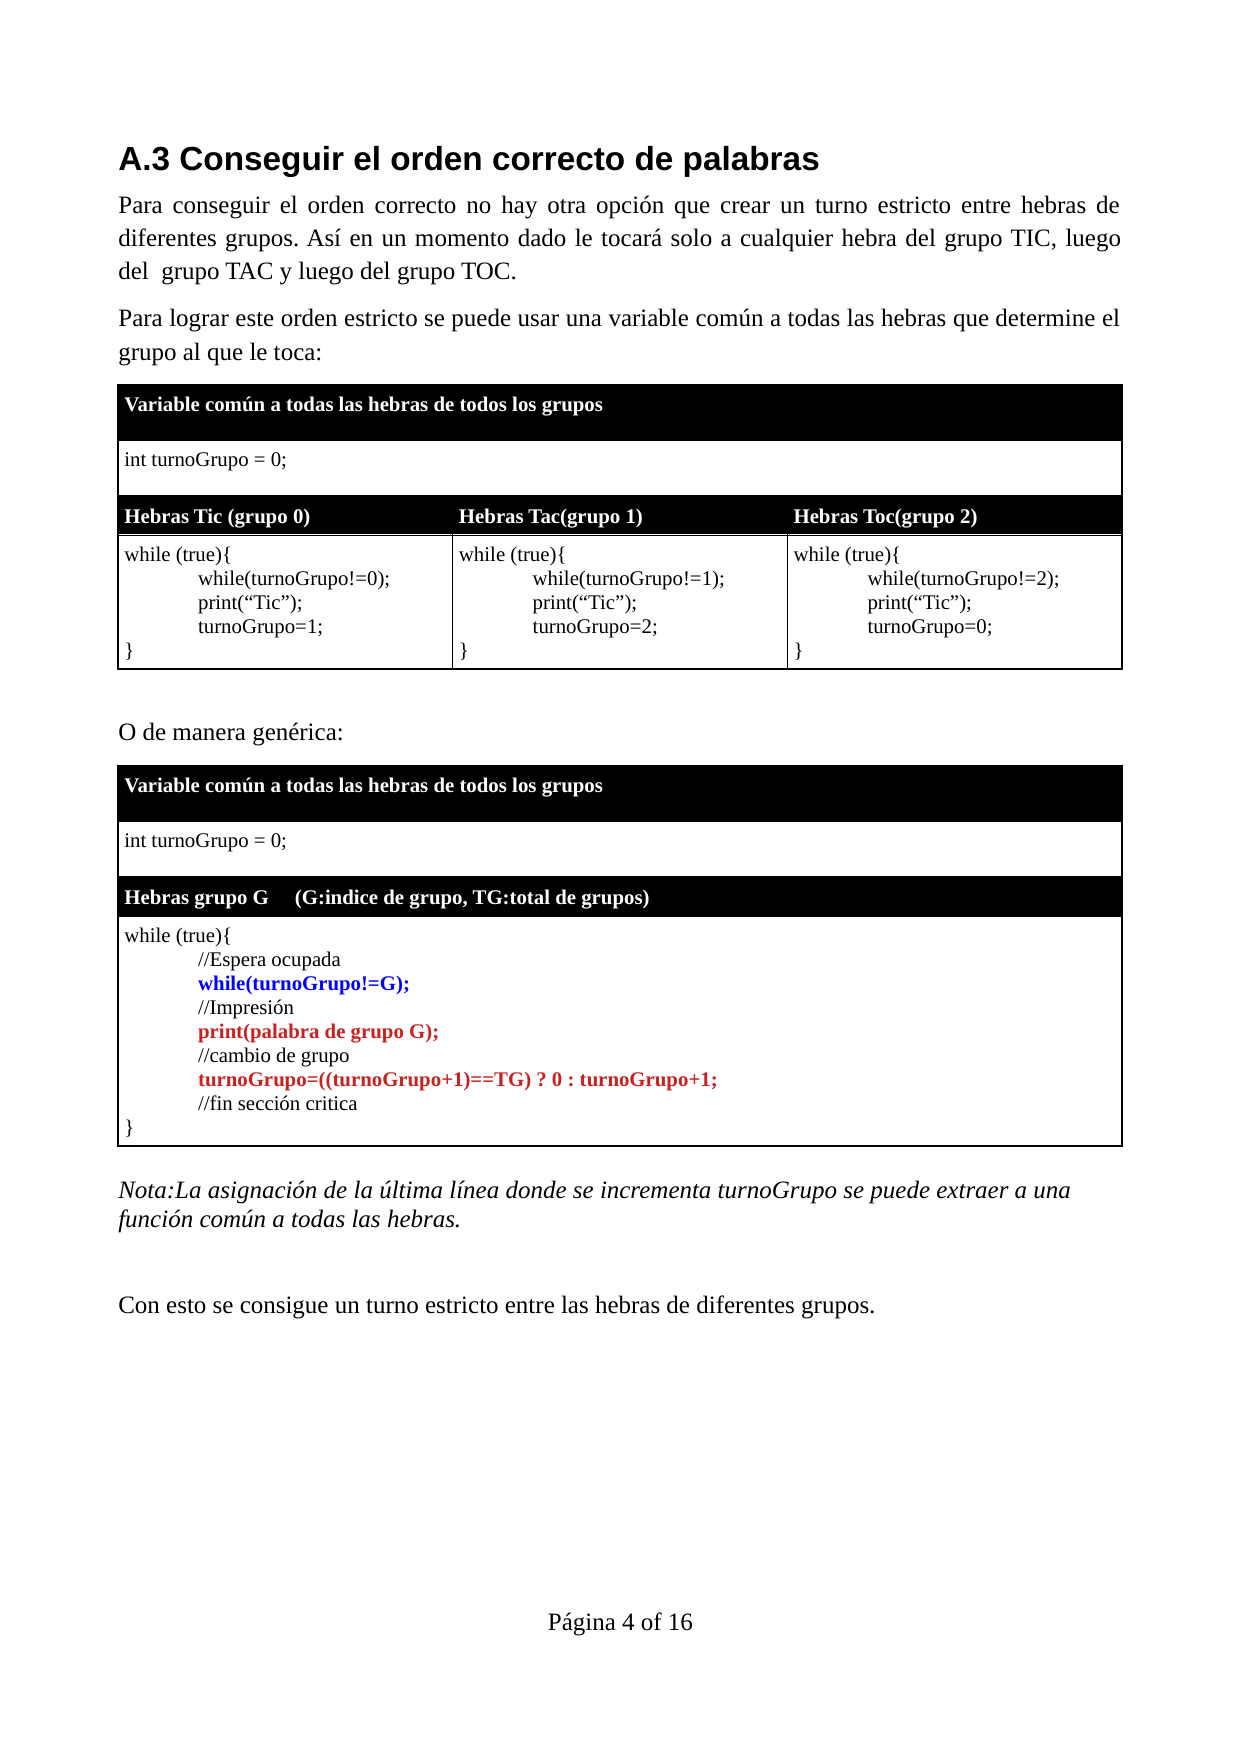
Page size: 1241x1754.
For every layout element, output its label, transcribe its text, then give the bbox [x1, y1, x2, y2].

text Para lograr este orden estricto se puede usar una variable común a todas las hebras que determine el grupo al que le toca: [118, 303, 1122, 365]
subtitle A.3 Conseguir el orden correcto de palabras [118, 139, 1122, 177]
table_header Hebras grupo G (G:indice de grupo, TG:total de grupos) [119, 880, 1121, 915]
text Para conseguir el orden correcto no hay otra opción que crear un turno estricto entre hebras de diferentes grupos. Así en un momento dado le tocará solo a cualquier hebra del grupo TIC, luego del grupo TAC y luego del grupo TOC. [118, 190, 1122, 285]
table_cell while (true){ while(turnoGrupo!=1); print(“Tic”); turnoGrupo=2; } [453, 536, 787, 668]
table_header Hebras Tic (grupo 0) [119, 499, 452, 534]
table_cell while (true){ //Espera ocupada while(turnoGrupo!=G); //Impresión print(palabra de grupo G); //cambio de grupo turnoGrupo=((turnoGrupo+1)==TG) ? 0 : turnoGrupo+1; //fin sección critica } [119, 917, 1121, 1145]
table_cell int turnoGrupo = 0; [119, 441, 1121, 495]
text Con esto se consigue un turno estricto entre las hebras de diferentes grupos. [118, 1291, 1122, 1319]
table_cell int turnoGrupo = 0; [119, 822, 1121, 876]
table_cell while (true){ while(turnoGrupo!=0); print(“Tic”); turnoGrupo=1; } [119, 536, 452, 668]
table_header Variable común a todas las hebras de todos los grupos [119, 767, 1121, 821]
table_header Variable común a todas las hebras de todos los grupos [119, 386, 1121, 440]
text Nota:La asignación de la última línea donde se incrementa turnoGrupo se puede extraer a una función común a todas las hebras. [118, 1176, 1122, 1233]
table_header Hebras Tac(grupo 1) [453, 499, 787, 534]
table_cell while (true){ while(turnoGrupo!=2); print(“Tic”); turnoGrupo=0; } [788, 536, 1121, 668]
table_header Hebras Toc(grupo 2) [788, 499, 1121, 534]
text O de manera genérica: [118, 717, 1122, 746]
